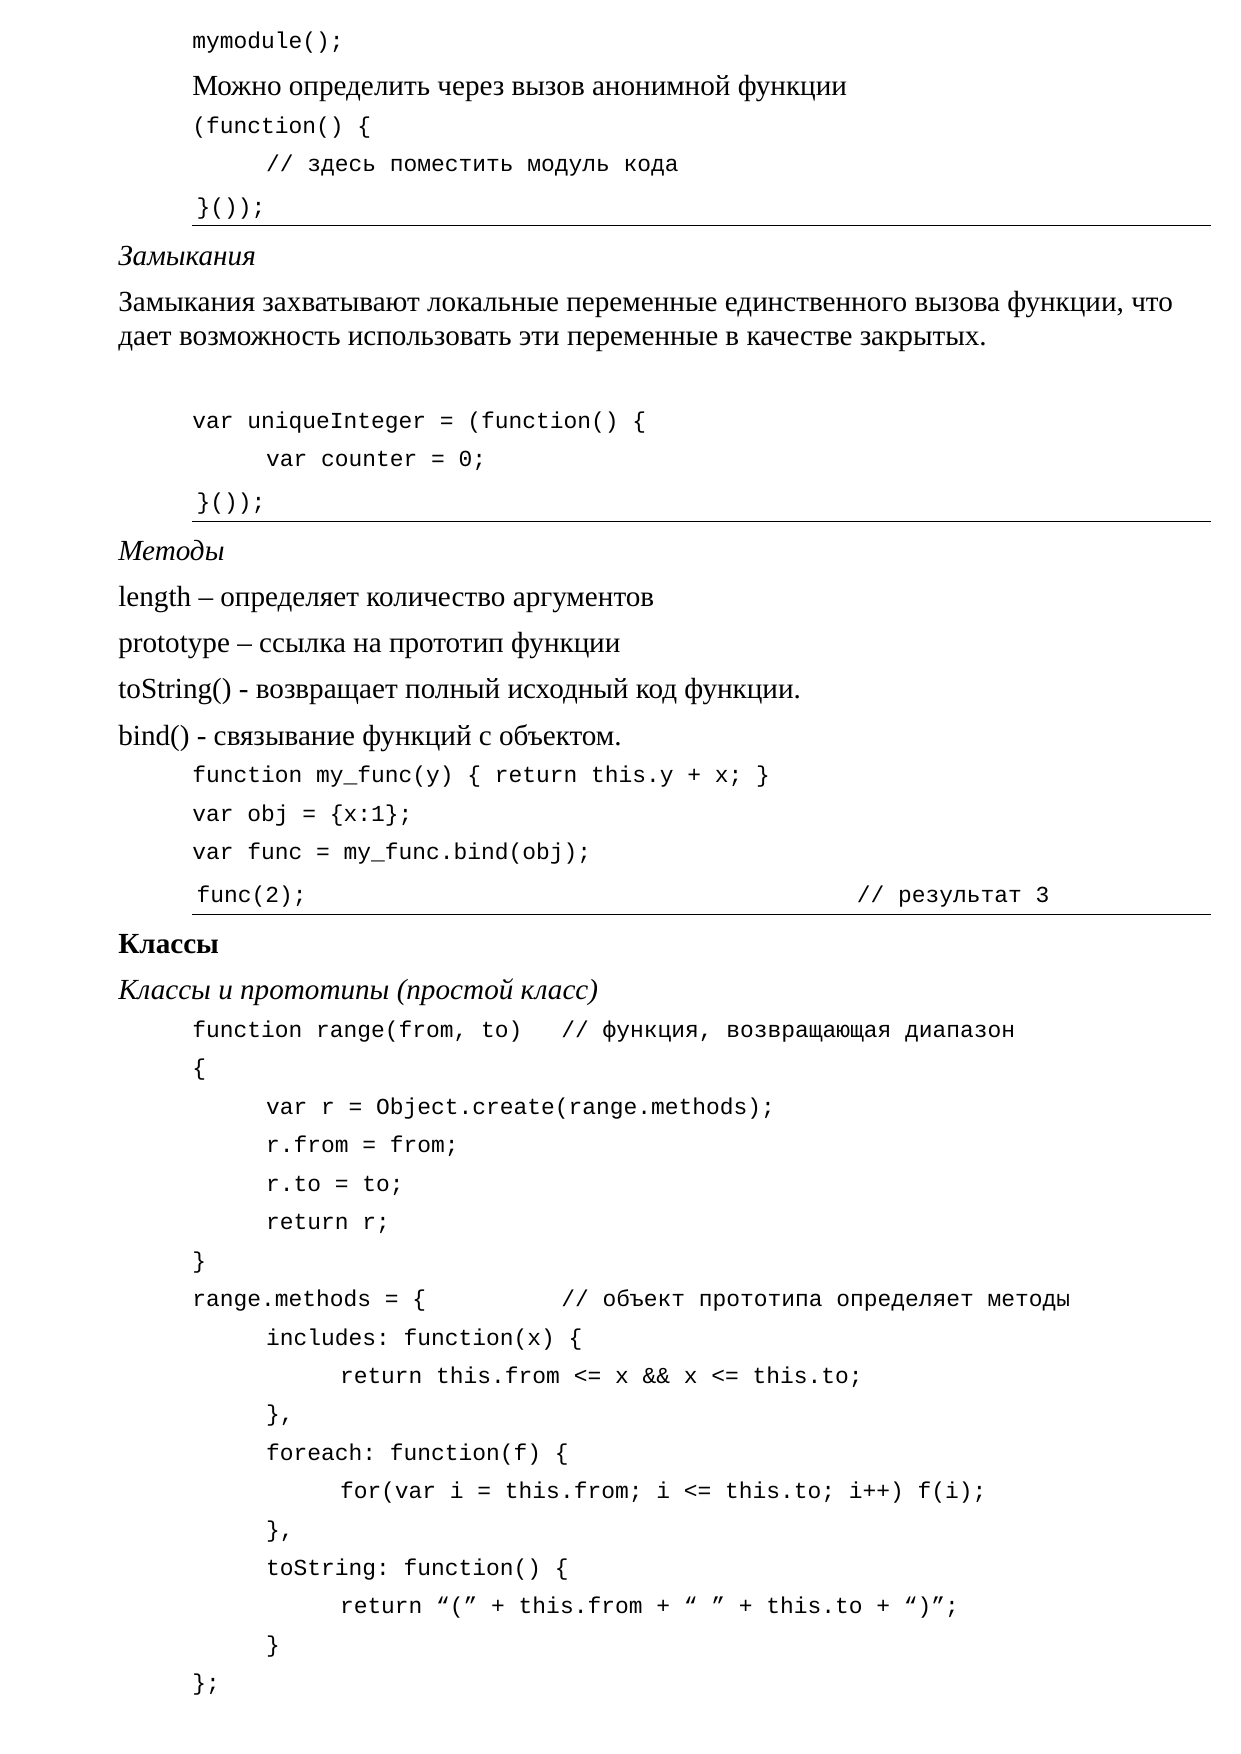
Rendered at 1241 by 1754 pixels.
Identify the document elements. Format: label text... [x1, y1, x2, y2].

text var func = my_func.bind(obj); [192, 841, 1211, 866]
text range.methods = { // объект прототипа определяет методы [192, 1287, 1211, 1313]
text foreach: function(f) { [192, 1441, 1211, 1467]
text var counter = 0; [192, 448, 1211, 474]
text function range(from, to) // функция, возвращающая диапазон [192, 1018, 1211, 1044]
text bind() - связывание функций с объектом. [118, 718, 1211, 751]
text } [192, 1249, 1211, 1275]
text Классы [118, 926, 1211, 960]
text }; [192, 1672, 1211, 1698]
text Классы и прототипы (простой класс) [118, 972, 1211, 1006]
text prototype – ссылка на прототип функции [118, 626, 1211, 659]
text (function() { [192, 114, 1211, 140]
text r.to = to; [192, 1172, 1211, 1198]
text var obj = {x:1}; [192, 802, 1211, 828]
text }()); [192, 486, 1211, 521]
text return this.from <= x && x <= this.to; [192, 1364, 1211, 1390]
text length – определяет количество аргументов [118, 579, 1211, 613]
text includes: function(x) { [192, 1326, 1211, 1352]
text func(2); // результат 3 [192, 879, 1211, 914]
text toString() - возвращает полный исходный код функции. [118, 672, 1211, 705]
text Методы [118, 533, 1211, 567]
text r.from = from; [192, 1134, 1211, 1159]
text var uniqueInteger = (function() { [192, 409, 1211, 435]
text // здесь поместить модуль кода [192, 152, 1211, 178]
text } [192, 1633, 1211, 1659]
text { [192, 1057, 1211, 1083]
text Можно определить через вызов анонимной функции [118, 68, 1211, 101]
text }()); [192, 191, 1211, 225]
text toString: function() { [192, 1556, 1211, 1582]
text Замыкания захватывают локальные переменные единственного вызова функции, что дает возможность использовать эти переменные в качестве закрытых. [118, 284, 1211, 351]
text }, [192, 1403, 1211, 1429]
text return r; [192, 1211, 1211, 1236]
text Замыкания [118, 238, 1211, 272]
text for(var i = this.from; i <= this.to; i++) f(i); [192, 1479, 1211, 1506]
text mymodule(); [192, 29, 1211, 55]
text var r = Object.create(range.methods); [192, 1095, 1211, 1121]
text }, [192, 1518, 1211, 1544]
text return “(” + this.from + “ ” + this.to + “)”; [192, 1595, 1211, 1621]
text function my_func(y) { return this.y + x; } [192, 764, 1211, 789]
